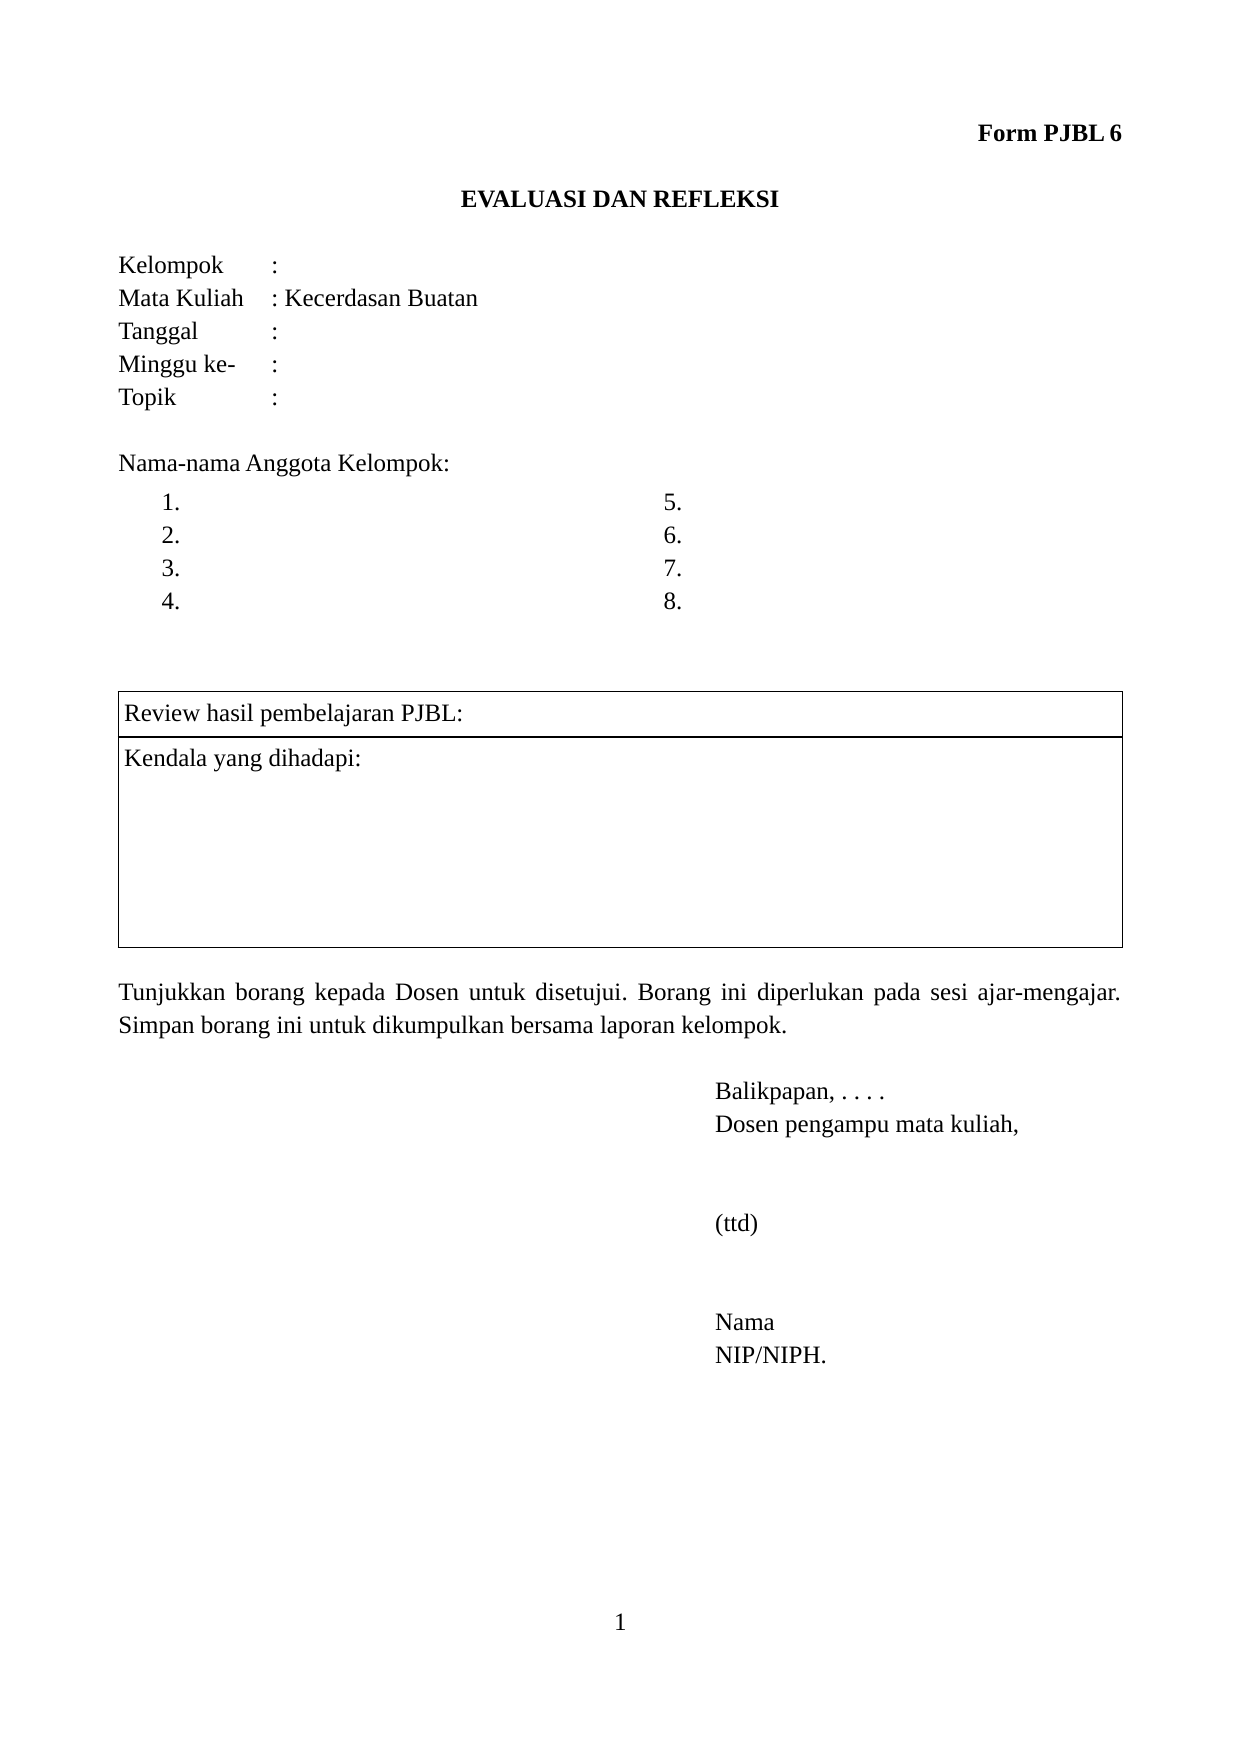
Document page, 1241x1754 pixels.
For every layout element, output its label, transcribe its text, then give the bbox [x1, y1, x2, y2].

text Topik : [118, 382, 1122, 411]
table_header [118, 481, 620, 625]
text Form PJBL 6 [118, 118, 1122, 147]
table_header Review hasil pembelajaran PJBL: [119, 692, 1122, 736]
table_header [620, 481, 1122, 625]
text NIP/NIPH. [118, 1340, 1122, 1369]
text Balikpapan, . . . . [118, 1076, 1122, 1105]
text Nama-nama Anggota Kelompok: [118, 448, 1122, 477]
table_cell Kendala yang dihadapi: [119, 738, 1122, 947]
text Tunjukkan borang kepada Dosen untuk disetujui. Borang ini diperlukan pada sesi ajar-mengajar. Simpan borang ini untuk dikumpulkan bersama laporan kelompok. [118, 977, 1122, 1039]
text Dosen pengampu mata kuliah, [118, 1109, 1122, 1138]
text Minggu ke- : [118, 349, 1122, 378]
text Mata Kuliah : Kecerdasan Buatan [118, 283, 1122, 312]
text EVALUASI DAN REFLEKSI [118, 184, 1122, 213]
text Nama [118, 1307, 1122, 1336]
text (ttd) [118, 1208, 1122, 1237]
text Kelompok : [118, 250, 1122, 279]
text Tanggal : [118, 316, 1122, 345]
